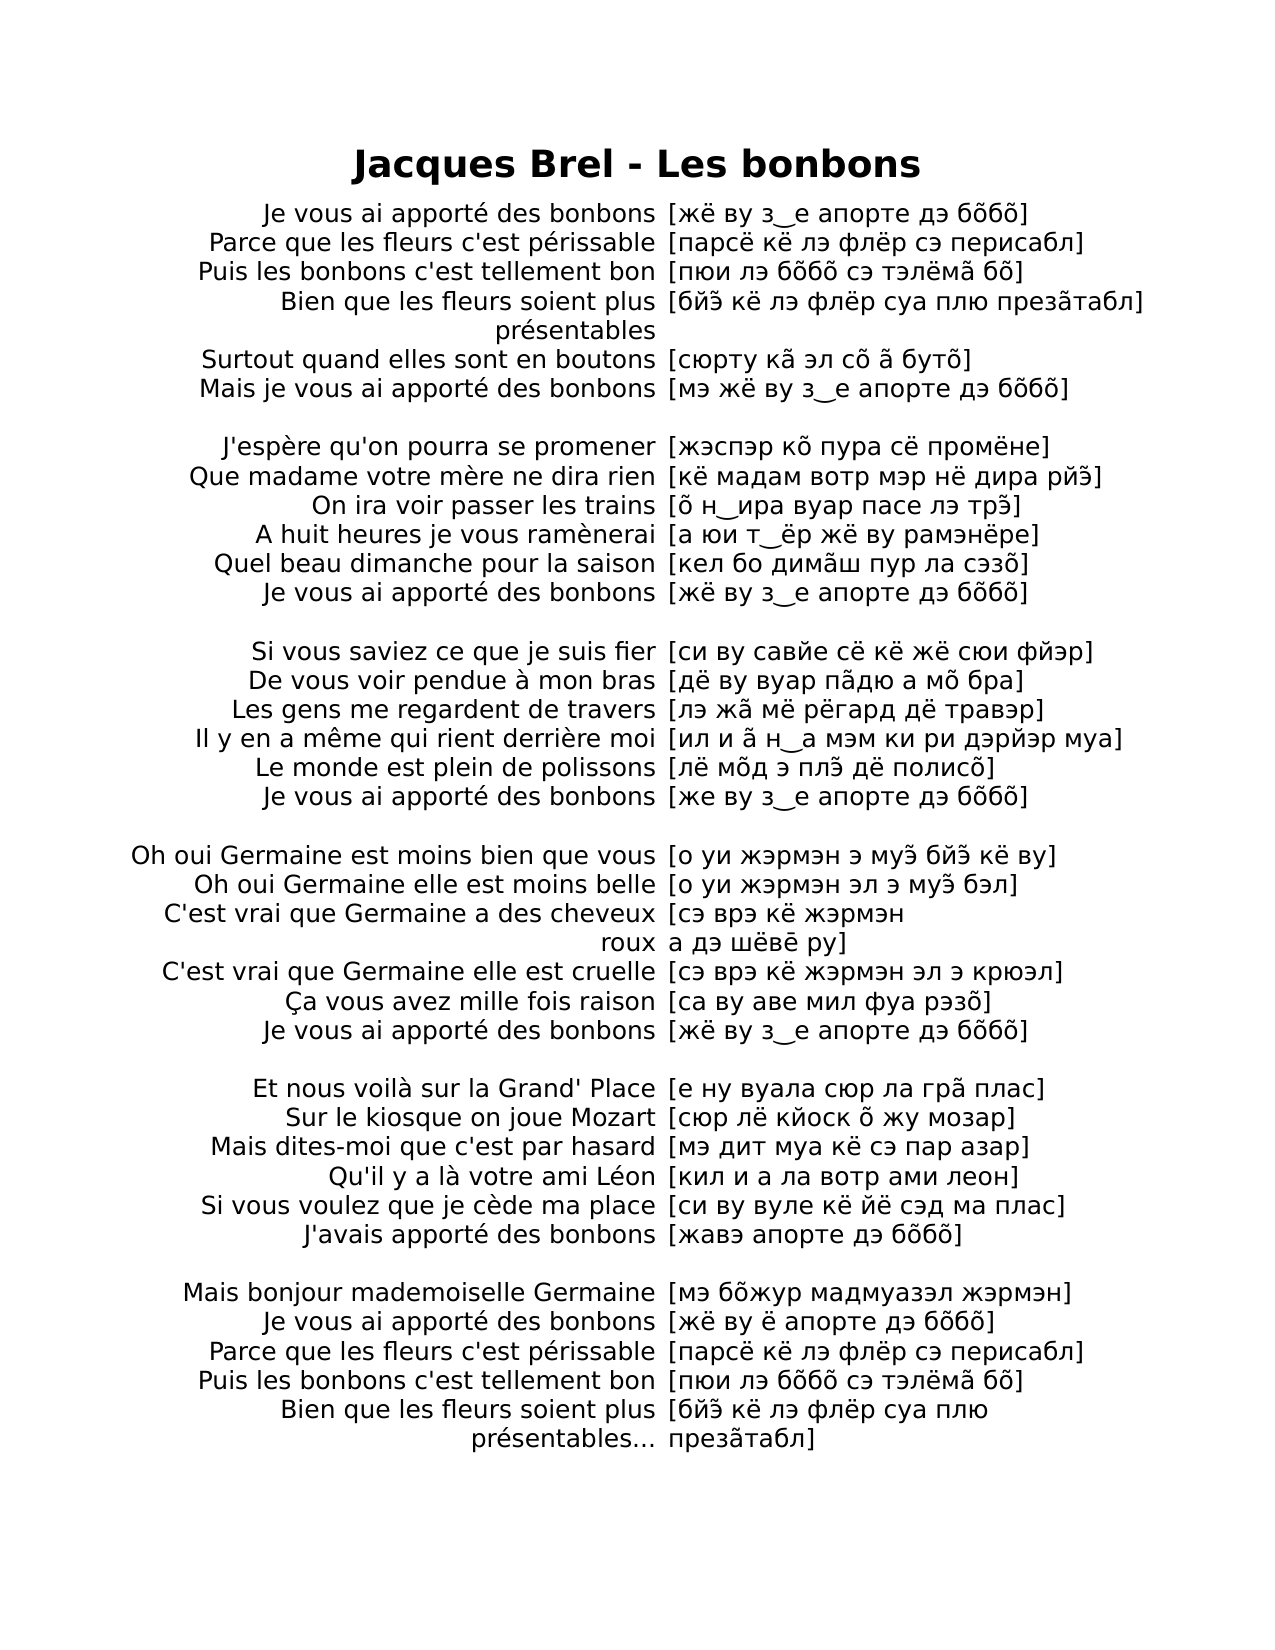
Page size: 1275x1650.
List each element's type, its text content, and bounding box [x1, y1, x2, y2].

table_cell [дё ву вуар па̃дю а мо̃ бра] [662, 666, 1157, 695]
table_cell [си ву вуле кё йё сэд ма плас] [662, 1191, 1157, 1220]
table_cell [о уи жэрмэн эл э муэ̃ бэл] [662, 870, 1157, 899]
table_cell [кил и а ла вотр ами леон] [662, 1162, 1157, 1191]
table_cell Mais je vous ai apporté des bonbons [118, 374, 662, 403]
table_cell [о уи жэрмэн э муэ̃ бйэ̃ кё ву] [662, 841, 1157, 870]
table_cell Sur le kiosque on joue Mozart [118, 1104, 662, 1133]
table_cell [бйэ̃ кё лэ флёр суа плю преза̃табл] [662, 287, 1157, 345]
table_cell [а юи т‿ёр жё ву рамэнёре] [662, 520, 1157, 549]
table_cell Si vous voulez que je cède ma place [118, 1191, 662, 1220]
table_cell [са ву аве мил фуа рэзо̃] [662, 987, 1157, 1016]
table_cell [лэ жа̃ мё рёгард дё травэр] [662, 695, 1157, 724]
table_cell De vous voir pendue à mon bras [118, 666, 662, 695]
table_cell [ил и а̃ н‿а мэм ки ри дэрйэр муа] [662, 724, 1157, 753]
table_cell [парсё кё лэ флёр сэ перисабл] [662, 1337, 1157, 1366]
table_cell Mais bonjour mademoiselle Germaine [118, 1279, 662, 1308]
table_cell C'est vrai que Germaine elle est cruelle [118, 958, 662, 987]
table_cell [662, 1249, 1157, 1278]
table_cell [бйэ̃ кё лэ флёр суа плю преза̃табл] [662, 1395, 1157, 1453]
table_cell [118, 608, 662, 637]
table_cell Puis les bonbons c'est tellement bon [118, 258, 662, 287]
table_cell [жэспэр ко̃ пура сё промёне] [662, 433, 1157, 462]
table_cell [пюи лэ бо̃бо̃ сэ тэлёма̃ бо̃] [662, 1366, 1157, 1395]
table_cell Je vous ai apporté des bonbons [118, 1308, 662, 1337]
table_cell Je vous ai apporté des bonbons [118, 783, 662, 812]
table_cell [е ну вуала сюр ла гра̃ плас] [662, 1074, 1157, 1103]
table_cell [жавэ апорте дэ бо̃бо̃] [662, 1220, 1157, 1249]
table_cell [же ву з‿е апорте дэ бо̃бо̃] [662, 783, 1157, 812]
table_cell Je vous ai apporté des bonbons [118, 579, 662, 608]
table_cell Il y en a même qui rient derrière moi [118, 724, 662, 753]
table_cell [мэ дит муа кё сэ пар азар] [662, 1133, 1157, 1162]
table_cell Je vous ai apporté des bonbons [118, 1016, 662, 1045]
table_cell Si vous saviez ce que je suis fier [118, 637, 662, 666]
table_cell [о̃ н‿ира вуар пасе лэ трэ̃] [662, 491, 1157, 520]
table_cell Ça vous avez mille fois raison [118, 987, 662, 1016]
table_cell [сэ врэ кё жэрмэн эл э крюэл] [662, 958, 1157, 987]
table_cell Oh oui Germaine est moins bien que vous [118, 841, 662, 870]
table_cell [118, 404, 662, 433]
table_cell [жё ву ё апорте дэ бо̃бо̃] [662, 1308, 1157, 1337]
table_cell On ira voir passer les trains [118, 491, 662, 520]
subtitle Jacques Brel - Les bonbons [118, 143, 1157, 187]
table_cell [си ву савйе сё кё жё сюи фйэр] [662, 637, 1157, 666]
table_cell [жё ву з‿е апорте дэ бо̃бо̃] [662, 579, 1157, 608]
table_cell [лё мо̃д э плэ̃ дё полисо̃] [662, 754, 1157, 783]
table_cell [118, 1249, 662, 1278]
table_cell Qu'il y a là votre ami Léon [118, 1162, 662, 1191]
table_cell [сюрту ка̃ эл со̃ а̃ буто̃] [662, 345, 1157, 374]
table_cell [118, 812, 662, 841]
table_cell Surtout quand elles sont en boutons [118, 345, 662, 374]
table_cell Le monde est plein de polissons [118, 754, 662, 783]
table_cell [662, 812, 1157, 841]
table_cell [жё ву з‿е апорте дэ бо̃бо̃] [662, 1016, 1157, 1045]
table_cell [сюр лё кйоск о̃ жу мозар] [662, 1104, 1157, 1133]
table_cell [парсё кё лэ флёр сэ перисабл] [662, 229, 1157, 258]
table_cell Parce que les fleurs c'est périssable [118, 1337, 662, 1366]
table_cell Parce que les fleurs c'est périssable [118, 229, 662, 258]
table_cell C'est vrai que Germaine a des cheveux roux [118, 899, 662, 958]
table_cell J'avais apporté des bonbons [118, 1220, 662, 1249]
table_cell [пюи лэ бо̃бо̃ сэ тэлёма̃ бо̃] [662, 258, 1157, 287]
table_cell Les gens me regardent de travers [118, 695, 662, 724]
table_cell Mais dites-moi que c'est par hasard [118, 1133, 662, 1162]
table_cell [кел бо дима̃ш пур ла сэзо̃] [662, 549, 1157, 578]
table_cell J'espère qu'on pourra se promener [118, 433, 662, 462]
table_cell [кё мадам вотр мэр нё дира рйэ̃] [662, 462, 1157, 491]
table_cell [мэ бо̃жур мадмуазэл жэрмэн] [662, 1279, 1157, 1308]
table_cell [662, 608, 1157, 637]
table_header Je vous ai apporté des bonbons [118, 199, 662, 228]
table_cell [118, 1045, 662, 1074]
table_cell [сэ врэ кё жэрмэн а дэ шёве̄ ру] [662, 899, 1157, 958]
table_cell Oh oui Germaine elle est moins belle [118, 870, 662, 899]
table_cell [662, 1045, 1157, 1074]
table_cell Bien que les fleurs soient plus présentables... [118, 1395, 662, 1453]
table_cell Puis les bonbons c'est tellement bon [118, 1366, 662, 1395]
table_cell Bien que les fleurs soient plus présentables [118, 287, 662, 345]
table_cell [мэ жё ву з‿е апорте дэ бо̃бо̃] [662, 374, 1157, 403]
table_cell [662, 404, 1157, 433]
table_header [жё ву з‿е апорте дэ бо̃бо̃] [662, 199, 1157, 228]
table_cell A huit heures je vous ramènerai [118, 520, 662, 549]
table_cell Quel beau dimanche pour la saison [118, 549, 662, 578]
table_cell Que madame votre mère ne dira rien [118, 462, 662, 491]
table_cell Et nous voilà sur la Grand' Place [118, 1074, 662, 1103]
